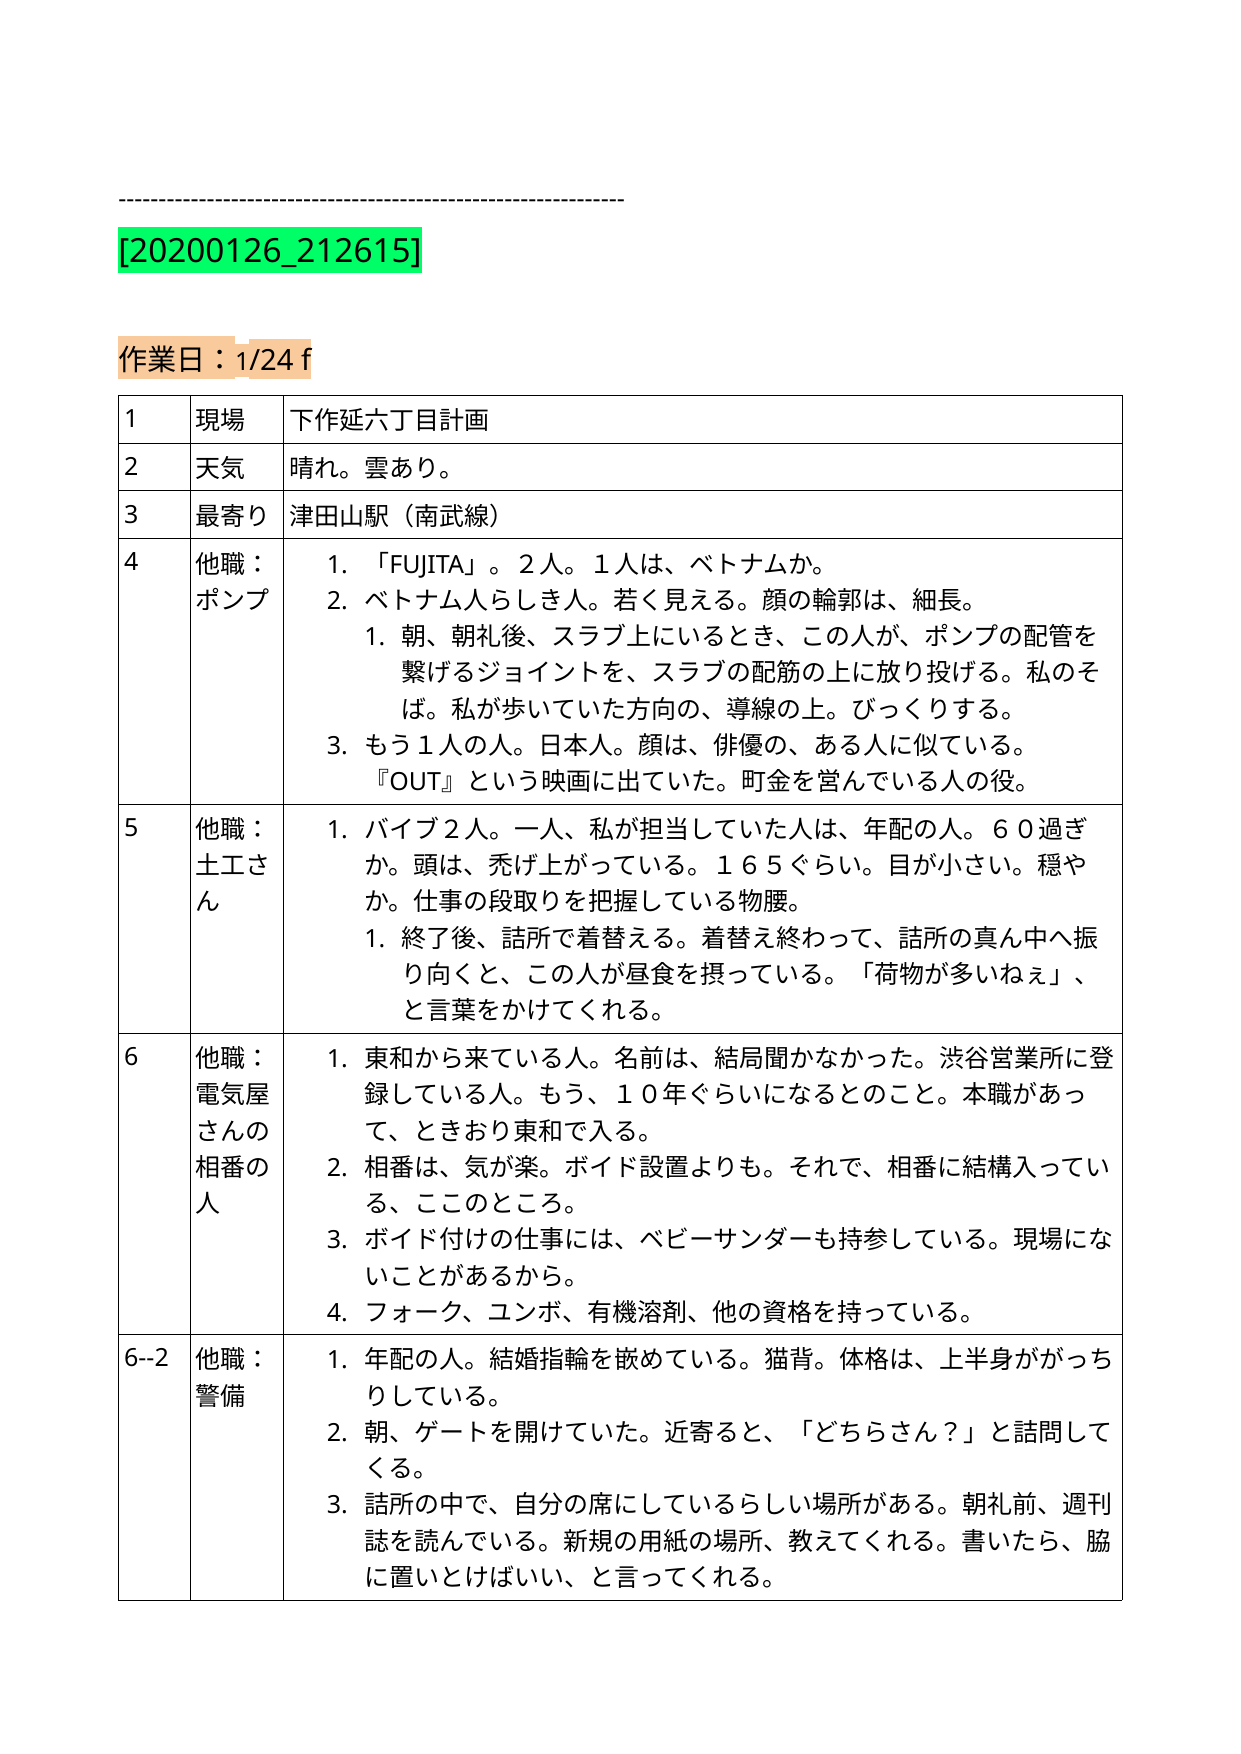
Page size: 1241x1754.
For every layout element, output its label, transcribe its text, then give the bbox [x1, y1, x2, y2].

table_cell 津田山駅（南武線） [284, 491, 1122, 538]
table_cell 5 [119, 805, 190, 1033]
table_cell 他職：警備 [191, 1335, 283, 1599]
table_header 下作延六丁目計画 [284, 396, 1122, 443]
table_cell 天気 [191, 444, 283, 490]
table_cell 2 [119, 444, 190, 490]
table_header 現場 [191, 396, 283, 443]
table_header 1 [119, 396, 190, 443]
text --------------------------------------------------------------- [118, 180, 1122, 214]
text [20200126_212615] [118, 227, 1122, 273]
table_cell 3 [119, 491, 190, 538]
table_cell 他職：電気屋さんの相番の人 [191, 1034, 283, 1334]
table_cell 他職：土工さん [191, 805, 283, 1033]
table_cell 4 [119, 539, 190, 803]
table_cell 晴れ。雲あり。 [284, 444, 1122, 490]
table_cell 「FUJITA」。２人。１人は、ベトナムか。 ベトナム人らしき人。若く見える。顔の輪郭は、細長。 朝、朝礼後、スラブ上にいるとき、この人が、ポンプの配管を繋げるジョイントを、スラブの配筋の上に放り投げる。私のそば。私が歩いていた方向の、導線の上。びっくりする。 もう１人の人。日本人。顔は、俳優の、ある人に似ている。『OUT』という映画に出ていた。町金を営んでいる人の役。 [284, 539, 1122, 803]
table_cell バイブ２人。一人、私が担当していた人は、年配の人。６０過ぎか。頭は、禿げ上がっている。１６５ぐらい。目が小さい。穏やか。仕事の段取りを把握している物腰。 終了後、詰所で着替える。着替え終わって、詰所の真ん中へ振り向くと、この人が昼食を摂っている。「荷物が多いねぇ」、と言葉をかけてくれる。 [284, 805, 1122, 1033]
table_cell 他職：ポンプ [191, 539, 283, 803]
table_cell 最寄り [191, 491, 283, 538]
table_cell 6--2 [119, 1335, 190, 1599]
text 作業日：1/24 f [118, 336, 1122, 379]
table_cell 東和から来ている人。名前は、結局聞かなかった。渋谷営業所に登録している人。もう、１０年ぐらいになるとのこと。本職があって、ときおり東和で入る。 相番は、気が楽。ボイド設置よりも。それで、相番に結構入っている、ここのところ。 ボイド付けの仕事には、ベビーサンダーも持参している。現場にないことがあるから。 フォーク、ユンボ、有機溶剤、他の資格を持っている。 [284, 1034, 1122, 1334]
table_cell 6 [119, 1034, 190, 1334]
table_cell 年配の人。結婚指輪を嵌めている。猫背。体格は、上半身ががっちりしている。 朝、ゲートを開けていた。近寄ると、「どちらさん？」と詰問してくる。 詰所の中で、自分の席にしているらしい場所がある。朝礼前、週刊誌を読んでいる。新規の用紙の場所、教えてくれる。書いたら、脇に置いとけばいい、と言ってくれる。 [284, 1335, 1122, 1599]
